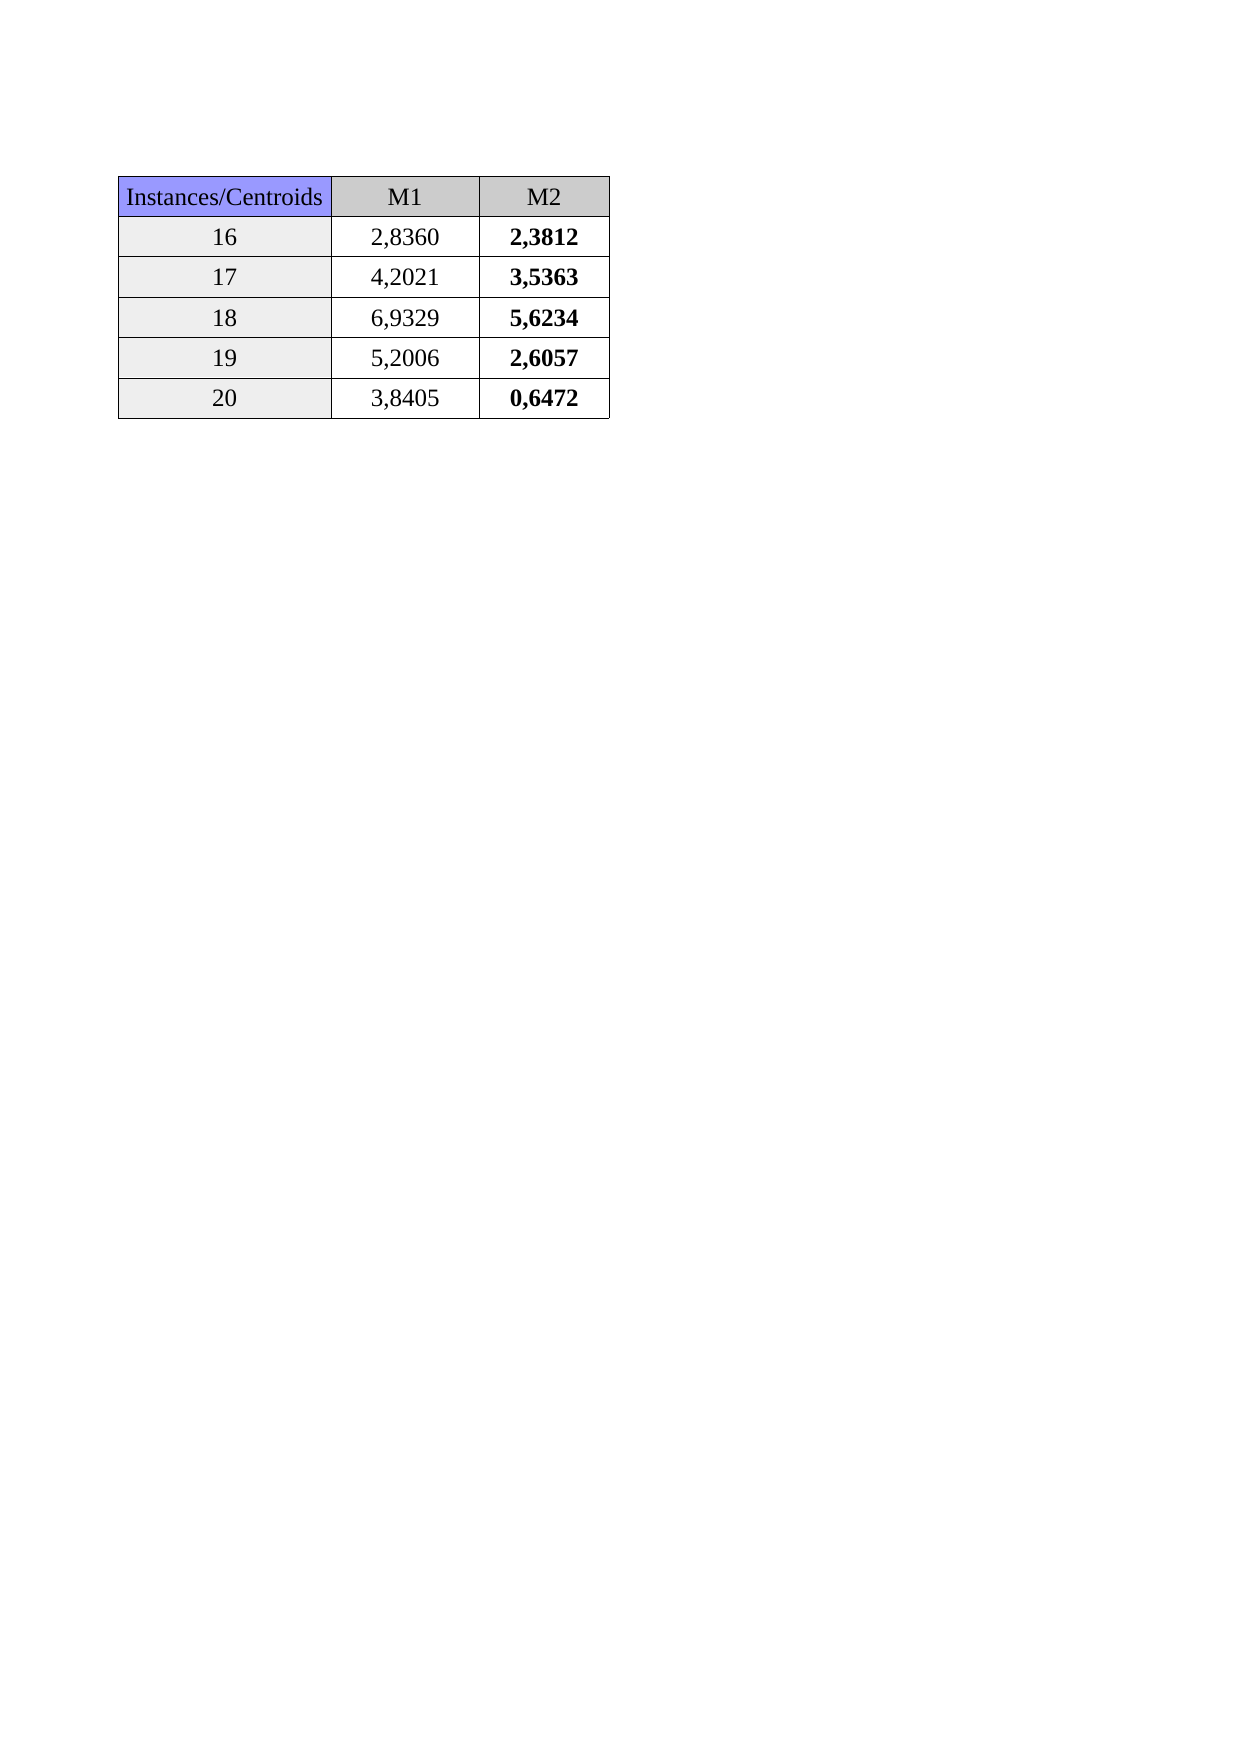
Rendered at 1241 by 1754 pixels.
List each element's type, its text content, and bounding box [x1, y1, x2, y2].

table_cell 2,3812 [480, 217, 609, 256]
table_cell 2,8360 [332, 217, 479, 256]
table_cell 20 [119, 379, 331, 418]
table_cell 3,5363 [480, 257, 609, 297]
table_cell 3,8405 [332, 379, 479, 418]
table_cell 0,6472 [480, 379, 609, 418]
table_cell 2,6057 [480, 338, 609, 377]
table_header Instances/Centroids [119, 177, 331, 216]
table_header M1 [332, 177, 479, 216]
table_cell 6,9329 [332, 298, 479, 337]
table_cell 5,2006 [332, 338, 479, 377]
table_cell 4,2021 [332, 257, 479, 297]
table_cell 18 [119, 298, 331, 337]
table_cell 17 [119, 257, 331, 297]
table_cell 19 [119, 338, 331, 377]
table_header M2 [480, 177, 609, 216]
table_cell 16 [119, 217, 331, 256]
table_cell 5,6234 [480, 298, 609, 337]
